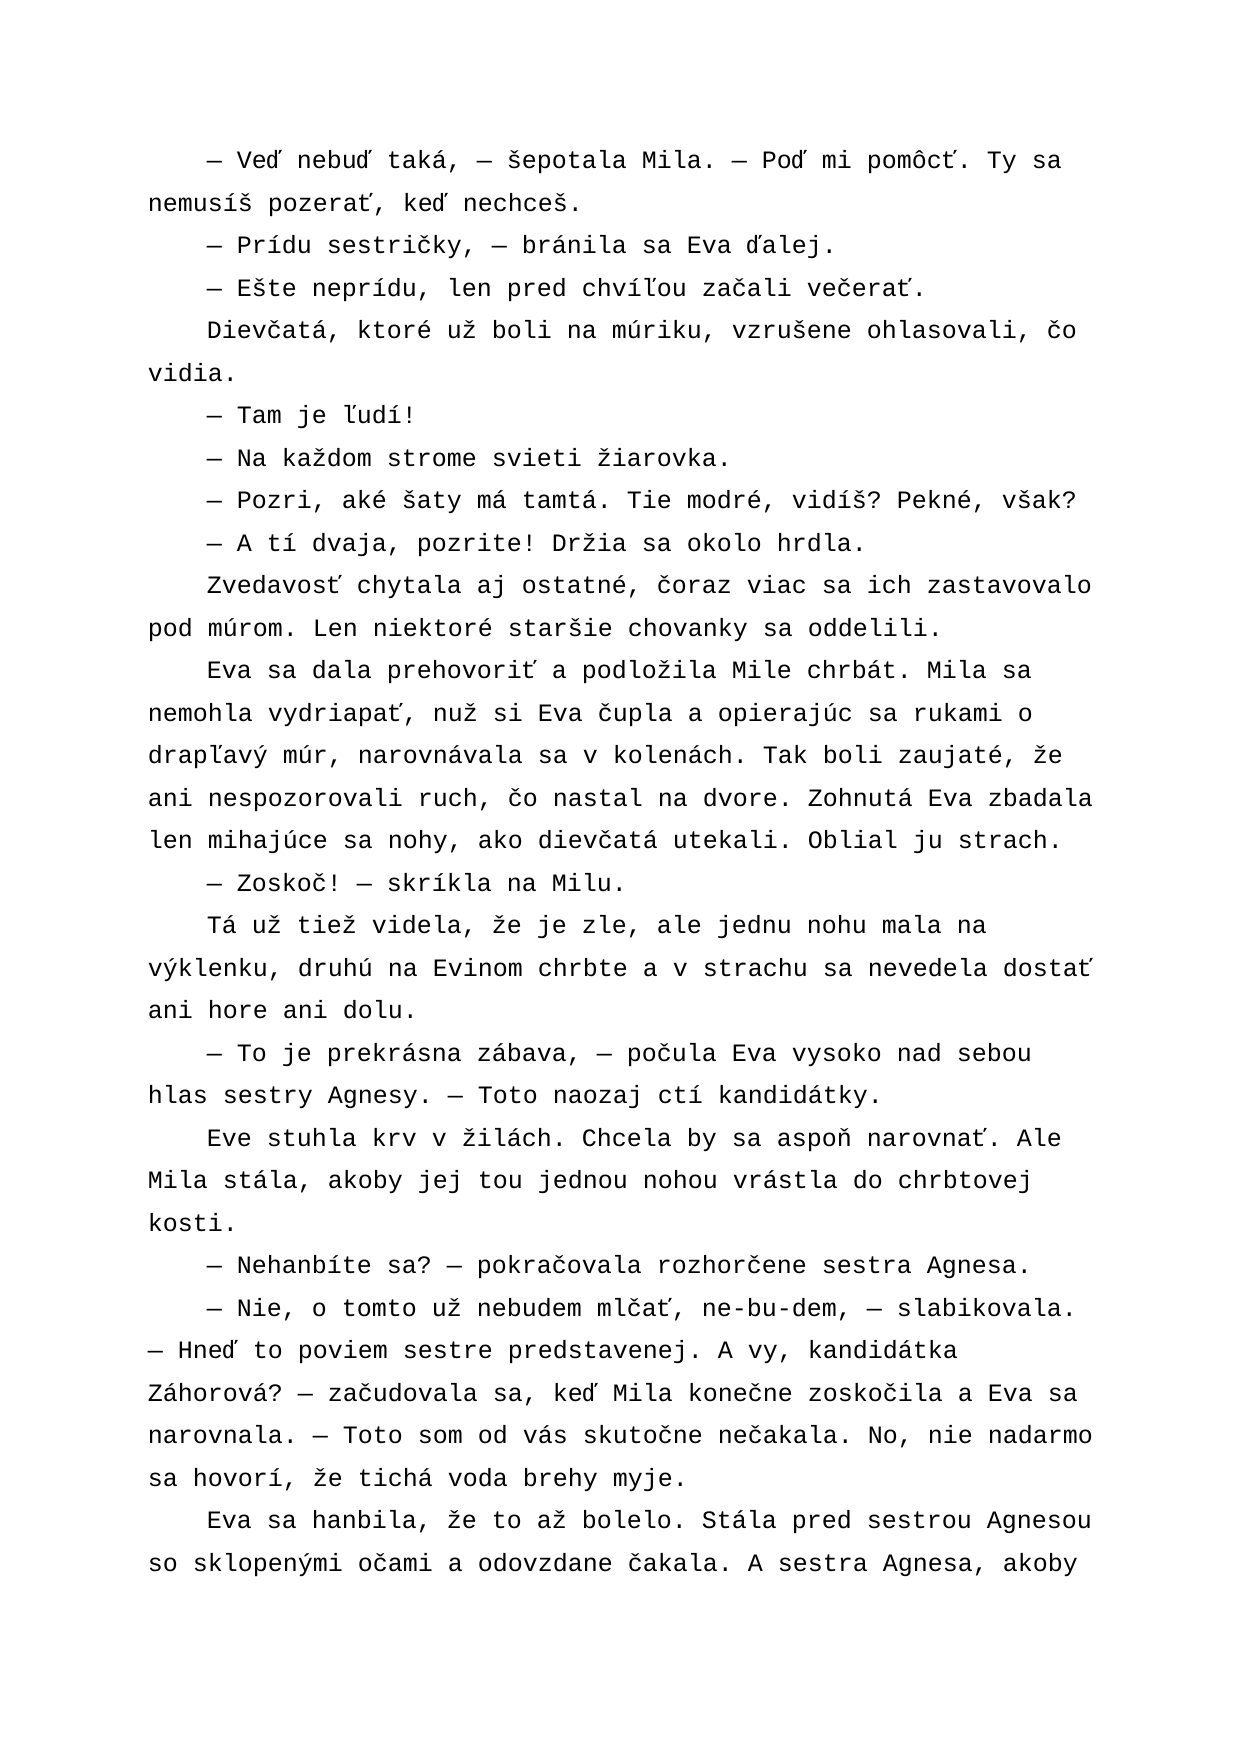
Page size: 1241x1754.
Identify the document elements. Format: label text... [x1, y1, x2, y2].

text Dievčatá, ktoré už boli na múriku, vzrušene ohlasovali, čo vidia. [148, 318, 1093, 388]
text — Prídu sestričky, — bránila sa Eva ďalej. [148, 233, 1093, 261]
text Eva sa hanbila, že to až bolelo. Stála pred sestrou Agnesou so sklopenými očami a odovzdane čakala. A sestra Agnesa, akoby [148, 1508, 1093, 1578]
text — Tam je ľudí! [148, 403, 1093, 431]
text Tá už tiež videla, že je zle, ale jednu nohu mala na výklenku, druhú na Evinom chrbte a v strachu sa nevedela dostať ani hore ani dolu. [148, 913, 1093, 1026]
text — Na každom strome svieti žiarovka. [148, 445, 1093, 473]
text — Nehanbíte sa? — pokračovala rozhorčene sestra Agnesa. [148, 1253, 1093, 1281]
text — Nie, o tomto už nebudem mlčať, ne-bu-dem, — slabikovala. — Hneď to poviem sestre predstavenej. A vy, kandidátka Záhorová? — začudovala sa, keď Mila konečne zoskočila a Eva sa narovnala. — Toto som od vás skutočne nečakala. No, nie nadarmo sa hovorí, že tichá voda brehy myje. [148, 1295, 1093, 1493]
text — Pozri, aké šaty má tamtá. Tie modré, vidíš? Pekné, však? [148, 488, 1093, 516]
text Eve stuhla krv v žilách. Chcela by sa aspoň narovnať. Ale Mila stála, akoby jej tou jednou nohou vrástla do chrbtovej kosti. [148, 1125, 1093, 1238]
text — To je prekrásna zábava, — počula Eva vysoko nad sebou hlas sestry Agnesy. — Toto naozaj ctí kandidátky. [148, 1040, 1093, 1111]
text — Ešte neprídu, len pred chvíľou začali večerať. [148, 275, 1093, 303]
text — Veď nebuď taká, — šepotala Mila. — Poď mi pomôcť. Ty sa nemusíš pozerať, keď nechceš. [148, 148, 1093, 218]
text — Zoskoč! — skríkla na Milu. [148, 870, 1093, 898]
text Zvedavosť chytala aj ostatné, čoraz viac sa ich zastavovalo pod múrom. Len niektoré staršie chovanky sa oddelili. [148, 573, 1093, 643]
text — A tí dvaja, pozrite! Držia sa okolo hrdla. [148, 530, 1093, 558]
text Eva sa dala prehovoriť a podložila Mile chrbát. Mila sa nemohla vydriapať, nuž si Eva čupla a opierajúc sa rukami o drapľavý múr, narovnávala sa v kolenách. Tak boli zaujaté, že ani nespozorovali ruch, čo nastal na dvore. Zohnutá Eva zbadala len mihajúce sa nohy, ako dievčatá utekali. Oblial ju strach. [148, 658, 1093, 856]
